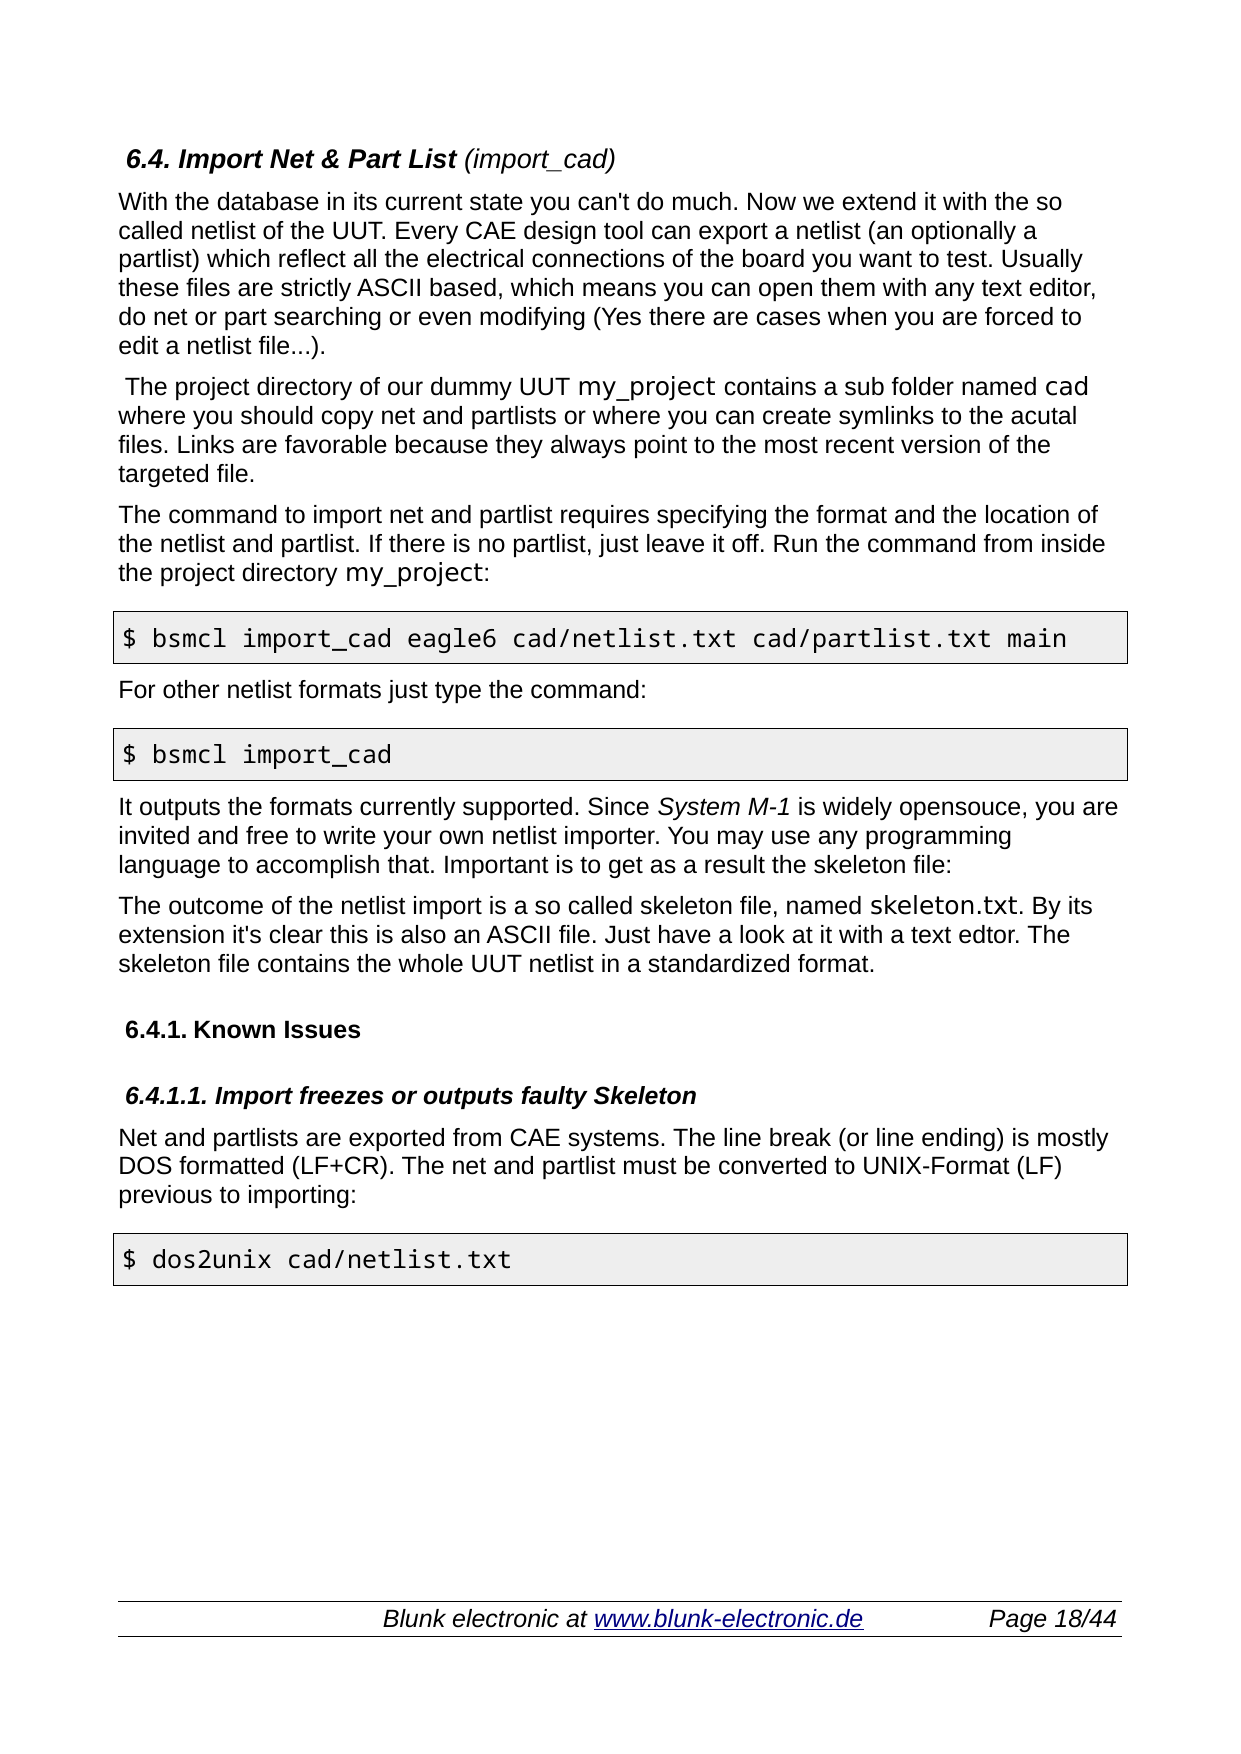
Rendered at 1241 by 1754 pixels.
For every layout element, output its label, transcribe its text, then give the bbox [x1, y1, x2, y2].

subtitle Known Issues [118, 1015, 1122, 1044]
text With the database in its current state you can't do much. Now we extend it with the so called netlist of the UUT. Every CAE design tool can export a netlist (an optionally a partlist) which reflect all the electrical connections of the board you want to test. Usually these files are strictly ASCII based, which means you can open them with any text editor, do net or part searching or even modifying (Yes there are cases when you are forced to edit a netlist file...). [118, 187, 1122, 359]
text $ bsmcl import_cad eagle6 cad/netlist.txt cad/partlist.txt main [122, 620, 1118, 654]
text The command to import net and partlist requires specifying the format and the location of the netlist and partlist. If there is no partlist, just leave it off. Run the command from inside the project directory my_project: [118, 500, 1122, 587]
text $ bsmcl import_cad [122, 737, 1118, 771]
text The outcome of the netlist import is a so called skeleton file, named skeleton.txt. By its extension it's clear this is also an ASCII file. Just have a look at it with a text edtor. The skeleton file contains the whole UUT netlist in a standardized format. [118, 891, 1122, 978]
text [118, 599, 1122, 611]
subtitle Import Net & Part List (import_cad) [118, 143, 1122, 174]
text Net and partlists are exported from CAE systems. The line break (or line ending) is mostly DOS formatted (LF+CR). The net and partlist must be converted to UNIX-Format (LF) previous to importing: [118, 1122, 1122, 1209]
text [118, 716, 1122, 728]
text The project directory of our dummy UUT my_project contains a sub folder named cad where you should copy net and partlists or where you can create symlinks to the acutal files. Links are favorable because they always point to the most recent version of the targeted file. [118, 372, 1122, 487]
text For other netlist formats just type the command: [118, 664, 1122, 704]
subtitle Import freezes or outputs faulty Skeleton [118, 1081, 1122, 1110]
text It outputs the formats currently supported. Since System M-1 is widely opensouce, you are invited and free to write your own netlist importer. You may use any programming language to accomplish that. Important is to get as a result the skeleton file: [118, 781, 1122, 878]
text $ dos2unix cad/netlist.txt [122, 1242, 1118, 1276]
